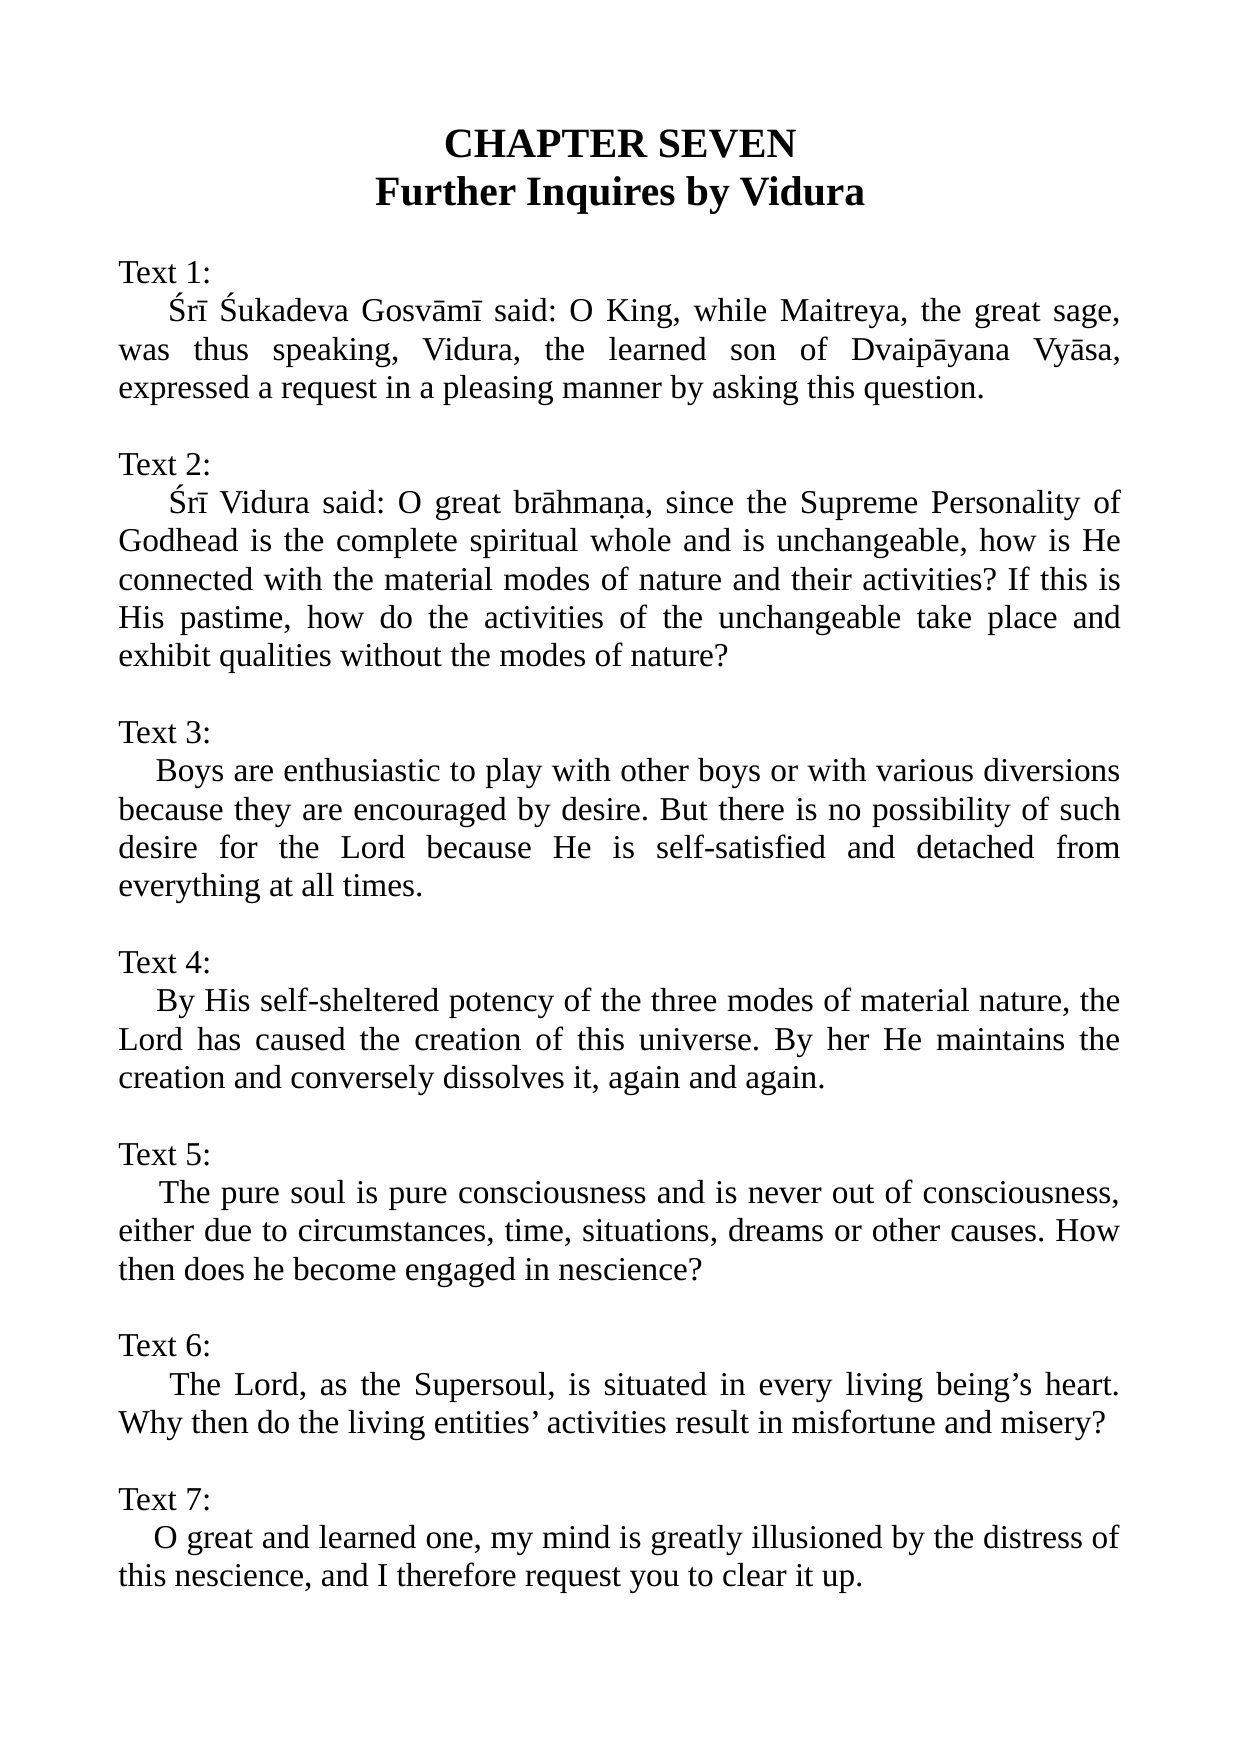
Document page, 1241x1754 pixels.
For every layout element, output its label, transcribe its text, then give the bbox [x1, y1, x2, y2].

text The Lord, as the Supersoul, is situated in every living being’s heart. Why then do the living entities’ activities result in misfortune and misery? [118, 1364, 1122, 1441]
text Text 6: [118, 1326, 1122, 1364]
text By His self-sheltered potency of the three modes of material nature, the Lord has caused the creation of this universe. By her He maintains the creation and conversely dissolves it, again and again. [118, 981, 1122, 1096]
text Śrī Vidura said: O great brāhmaṇa, since the Supreme Personality of Godhead is the complete spiritual whole and is unchangeable, how is He connected with the material modes of nature and their activities? If this is His pastime, how do the activities of the unchangeable take place and exhibit qualities without the modes of nature? [118, 482, 1122, 674]
text Further Inquires by Vidura [118, 166, 1122, 214]
text Text 1: [118, 252, 1122, 291]
text Text 3: [118, 712, 1122, 751]
text O great and learned one, my mind is greatly illusioned by the distress of this nescience, and I therefore request you to clear it up. [118, 1517, 1122, 1594]
text Text 5: [118, 1134, 1122, 1172]
text The pure soul is pure consciousness and is never out of consciousness, either due to circumstances, time, situations, dreams or other causes. How then does he become engaged in nescience? [118, 1172, 1122, 1287]
text Śrī Śukadeva Gosvāmī said: O King, while Maitreya, the great sage, was thus speaking, Vidura, the learned son of Dvaipāyana Vyāsa, expressed a request in a pleasing manner by asking this question. [118, 291, 1122, 406]
text Text 4: [118, 942, 1122, 981]
text Boys are enthusiastic to play with other boys or with various diversions because they are encouraged by desire. But there is no possibility of such desire for the Lord because He is self-satisfied and detached from everything at all times. [118, 751, 1122, 904]
text Text 2: [118, 444, 1122, 482]
text CHAPTER SEVEN [118, 118, 1122, 166]
text Text 7: [118, 1479, 1122, 1517]
